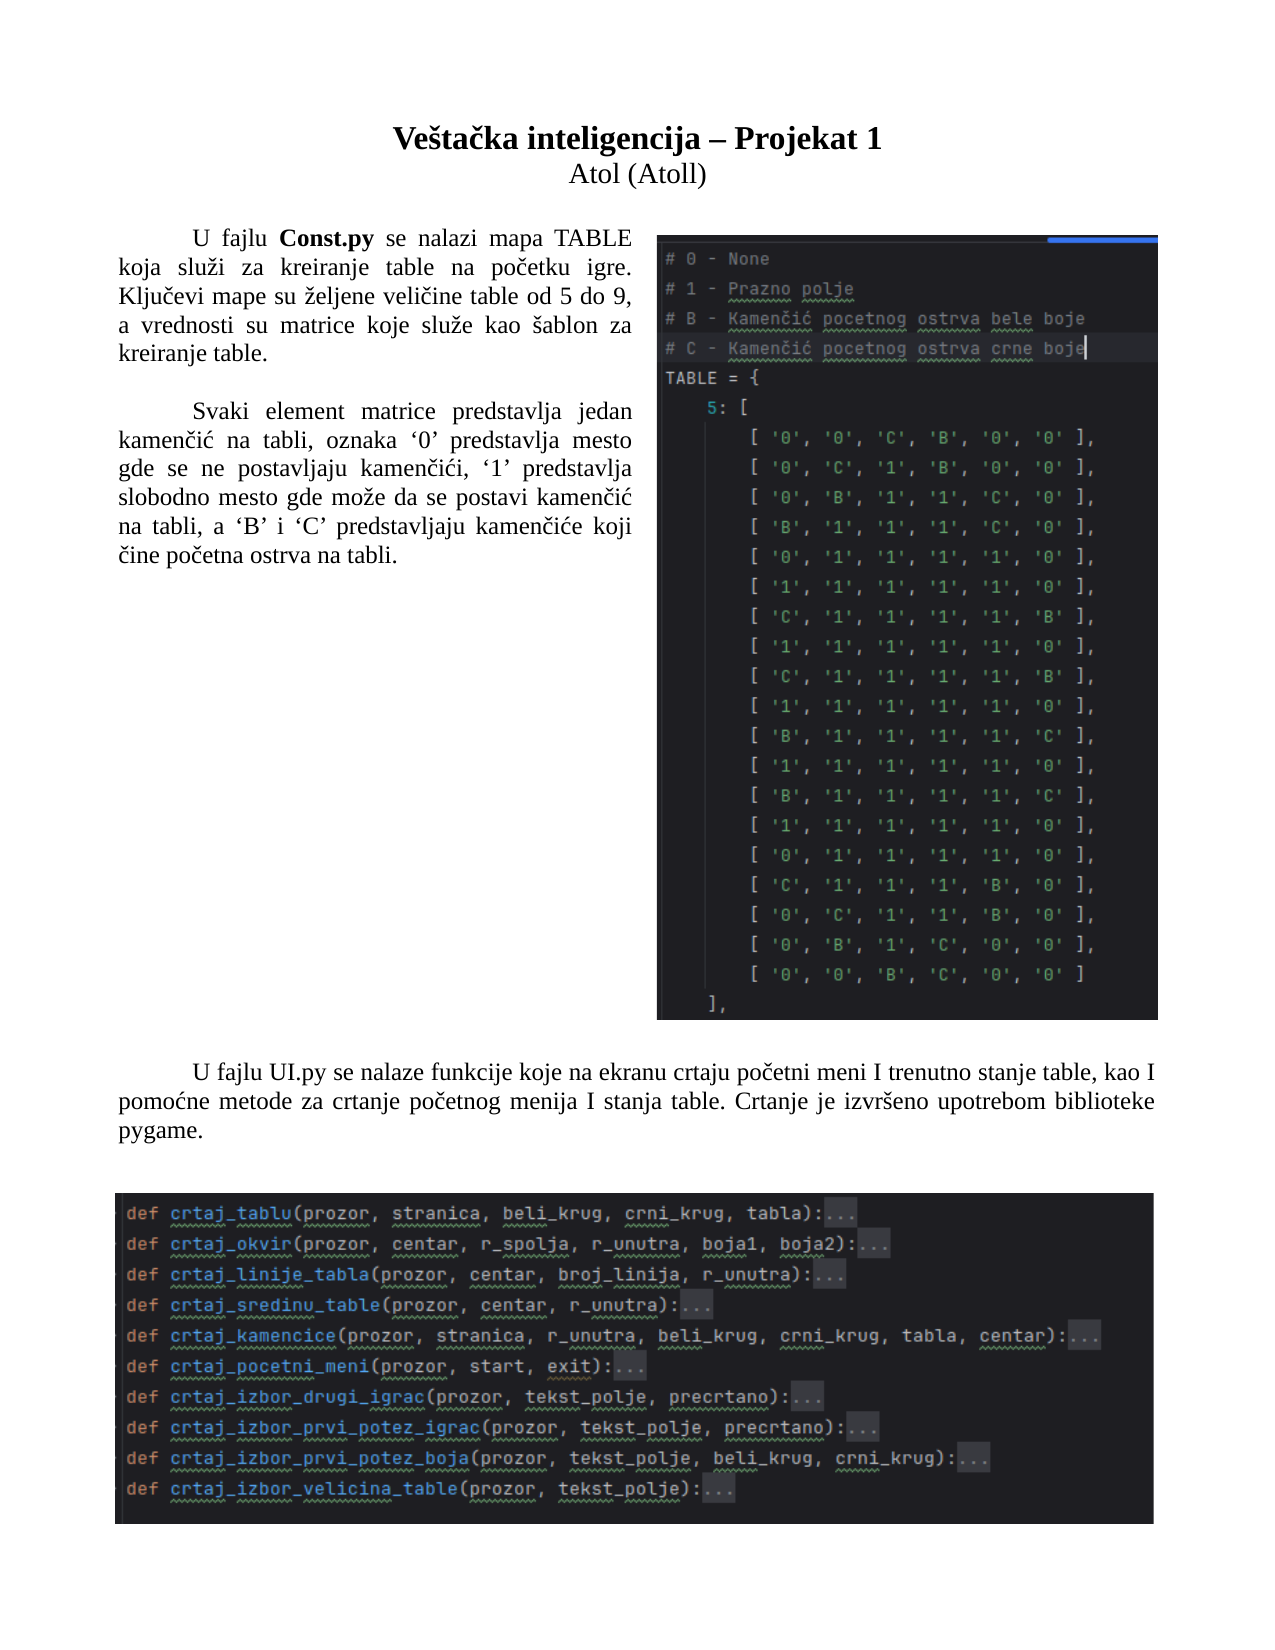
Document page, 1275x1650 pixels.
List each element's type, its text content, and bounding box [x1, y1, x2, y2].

text Svaki element matrice predstavlja jedan kamenčić na tabli, oznaka ‘0’ predstavlja mesto gde se ne postavljaju kamenčići, ‘1’ predstavlja slobodno mesto gde može da se postavi kamenčić na tabli, a ‘B’ i ‘C’ predstavljaju kamenčiće koji čine početna ostrva na tabli. [118, 396, 633, 568]
text Atol (Atoll) [118, 156, 1157, 190]
text U fajlu UI.py se nalaze funkcije koje na ekranu crtaju početni meni I trenutno stanje table, kao I pomoćne metode za crtanje početnog menija I stanja table. Crtanje je izvršeno upotrebom biblioteke pygame. [118, 1057, 1157, 1143]
picture [115, 1193, 1154, 1524]
text Veštačka inteligencija – Projekat 1 [118, 118, 1157, 156]
text U fajlu Const.py se nalazi mapa TABLE koja služi za kreiranje table na početku igre. Ključevi mape su željene veličine table od 5 do 9, a vrednosti su matrice koje služe kao šablon za kreiranje table. [118, 223, 633, 367]
picture [656, 235, 1158, 1020]
